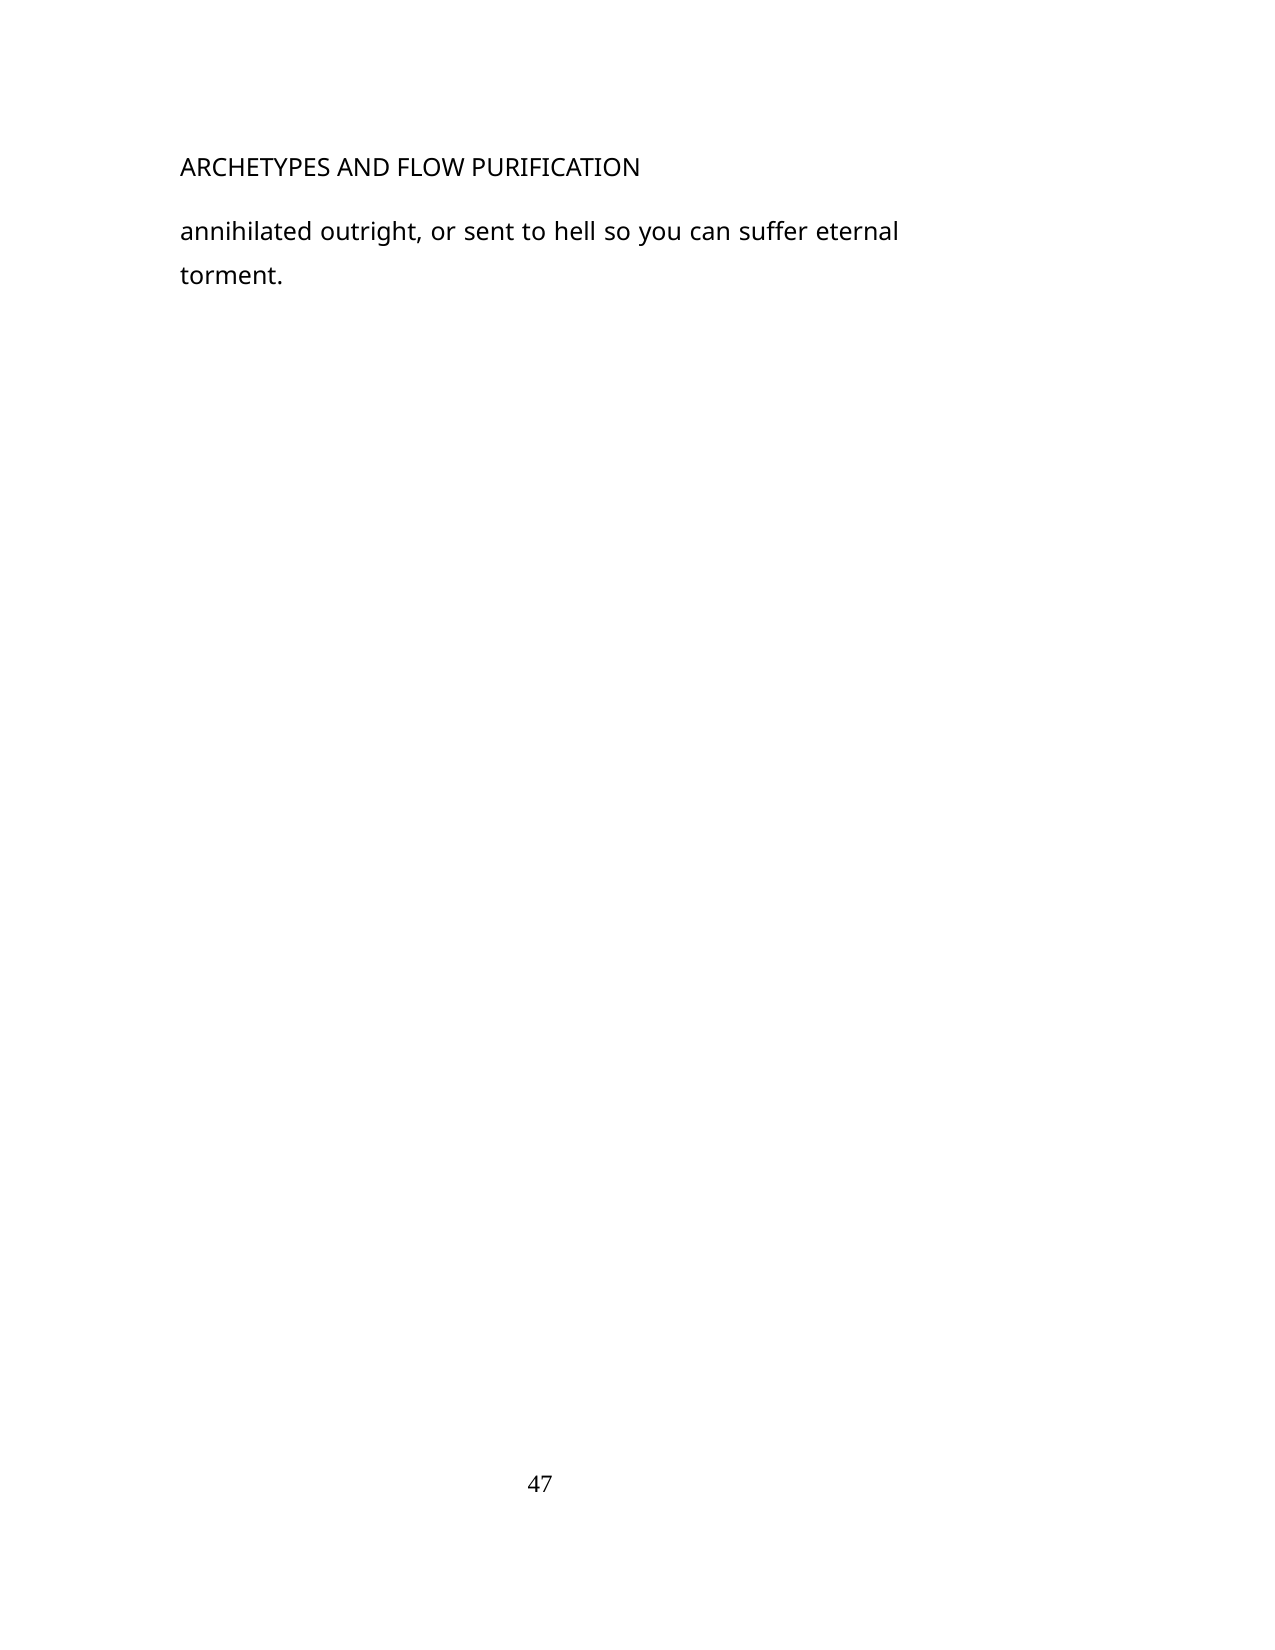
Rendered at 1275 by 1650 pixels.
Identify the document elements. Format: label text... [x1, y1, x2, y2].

text annihilated outright, or sent to hell so you can suffer eternal torment. [180, 213, 900, 292]
